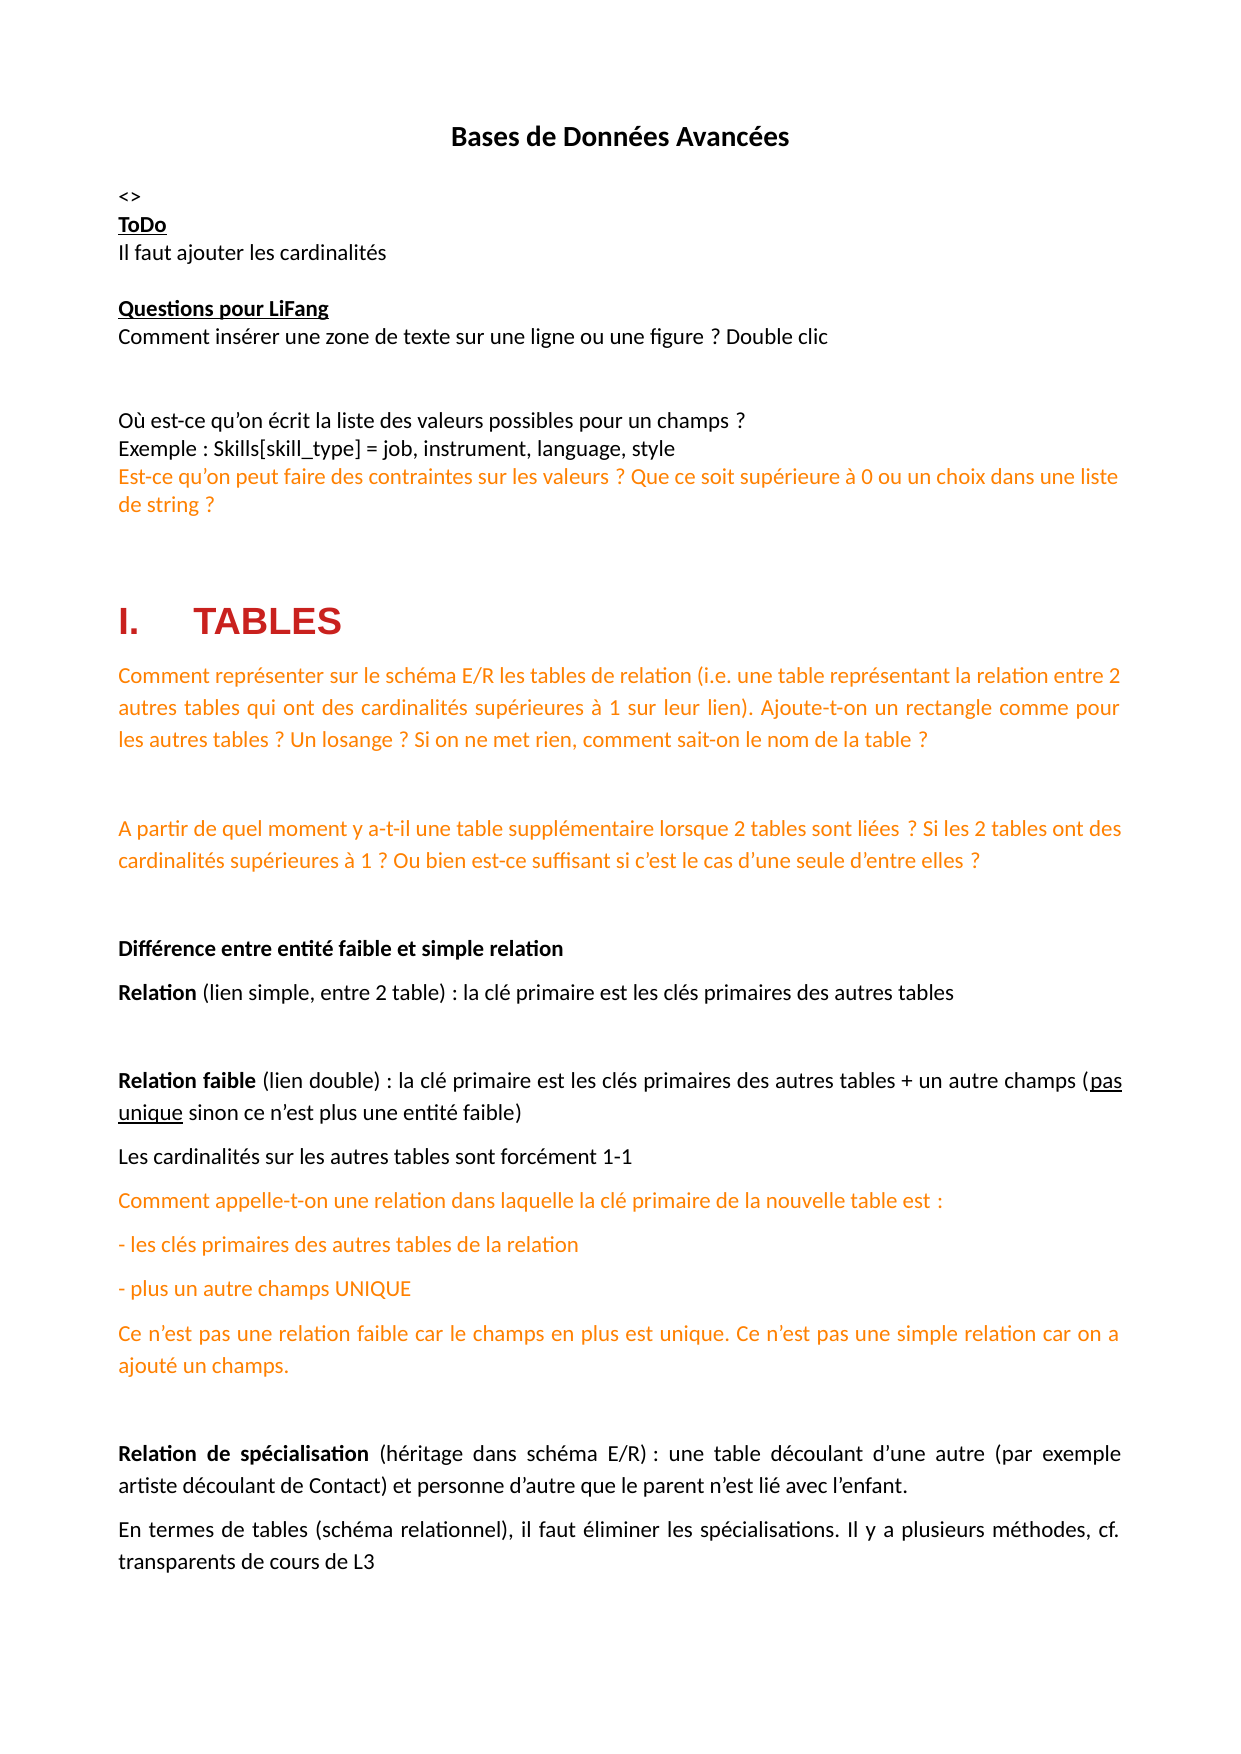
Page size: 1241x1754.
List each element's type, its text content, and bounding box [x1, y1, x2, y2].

text A partir de quel moment y a-t-il une table supplémentaire lorsque 2 tables sont liées ? Si les 2 tables ont des cardinalités supérieures à 1 ? Ou bien est-ce suffisant si c’est le cas d’une seule d’entre elles ? [118, 814, 1122, 874]
text Les cardinalités sur les autres tables sont forcément 1-1 [118, 1142, 1122, 1170]
text ToDo [118, 210, 1122, 238]
text Comment représenter sur le schéma E/R les tables de relation (i.e. une table représentant la relation entre 2 autres tables qui ont des cardinalités supérieures à 1 sur leur lien). Ajoute-t-on un rectangle comme pour les autres tables ? Un losange ? Si on ne met rien, comment sait-on le nom de la table ? [118, 661, 1122, 753]
text En termes de tables (schéma relationnel), il faut éliminer les spécialisations. Il y a plusieurs méthodes, cf. transparents de cours de L3 [118, 1515, 1122, 1575]
text - plus un autre champs UNIQUE [118, 1274, 1122, 1303]
text Où est-ce qu’on écrit la liste des valeurs possibles pour un champs ? [118, 406, 1122, 434]
text - les clés primaires des autres tables de la relation [118, 1231, 1122, 1258]
text Différence entre entité faible et simple relation [118, 934, 1122, 962]
text Exemple : Skills[skill_type] = job, instrument, language, style [118, 434, 1122, 462]
text Comment appelle-t-on une relation dans laquelle la clé primaire de la nouvelle table est : [118, 1186, 1122, 1214]
text Bases de Données Avancées [118, 118, 1122, 154]
text Relation de spécialisation (héritage dans schéma E/R) : une table découlant d’une autre (par exemple artiste découlant de Contact) et personne d’autre que le parent n’est lié avec l’enfant. [118, 1439, 1122, 1499]
text Relation (lien simple, entre 2 table) : la clé primaire est les clés primaires des autres tables [118, 978, 1122, 1006]
text <> [118, 182, 1122, 210]
text Questions pour LiFang [118, 294, 1122, 322]
text Relation faible (lien double) : la clé primaire est les clés primaires des autres tables + un autre champs (pas unique sinon ce n’est plus une entité faible) [118, 1066, 1122, 1126]
text Ce n’est pas une relation faible car le champs en plus est unique. Ce n’est pas une simple relation car on a ajouté un champs. [118, 1319, 1122, 1379]
text Il faut ajouter les cardinalités [118, 238, 1122, 266]
text Comment insérer une zone de texte sur une ligne ou une figure ? Double clic [118, 322, 1122, 350]
subtitle TABLES [118, 599, 1122, 643]
text Est-ce qu’on peut faire des contraintes sur les valeurs ? Que ce soit supérieure à 0 ou un choix dans une liste de string ? [118, 462, 1122, 518]
